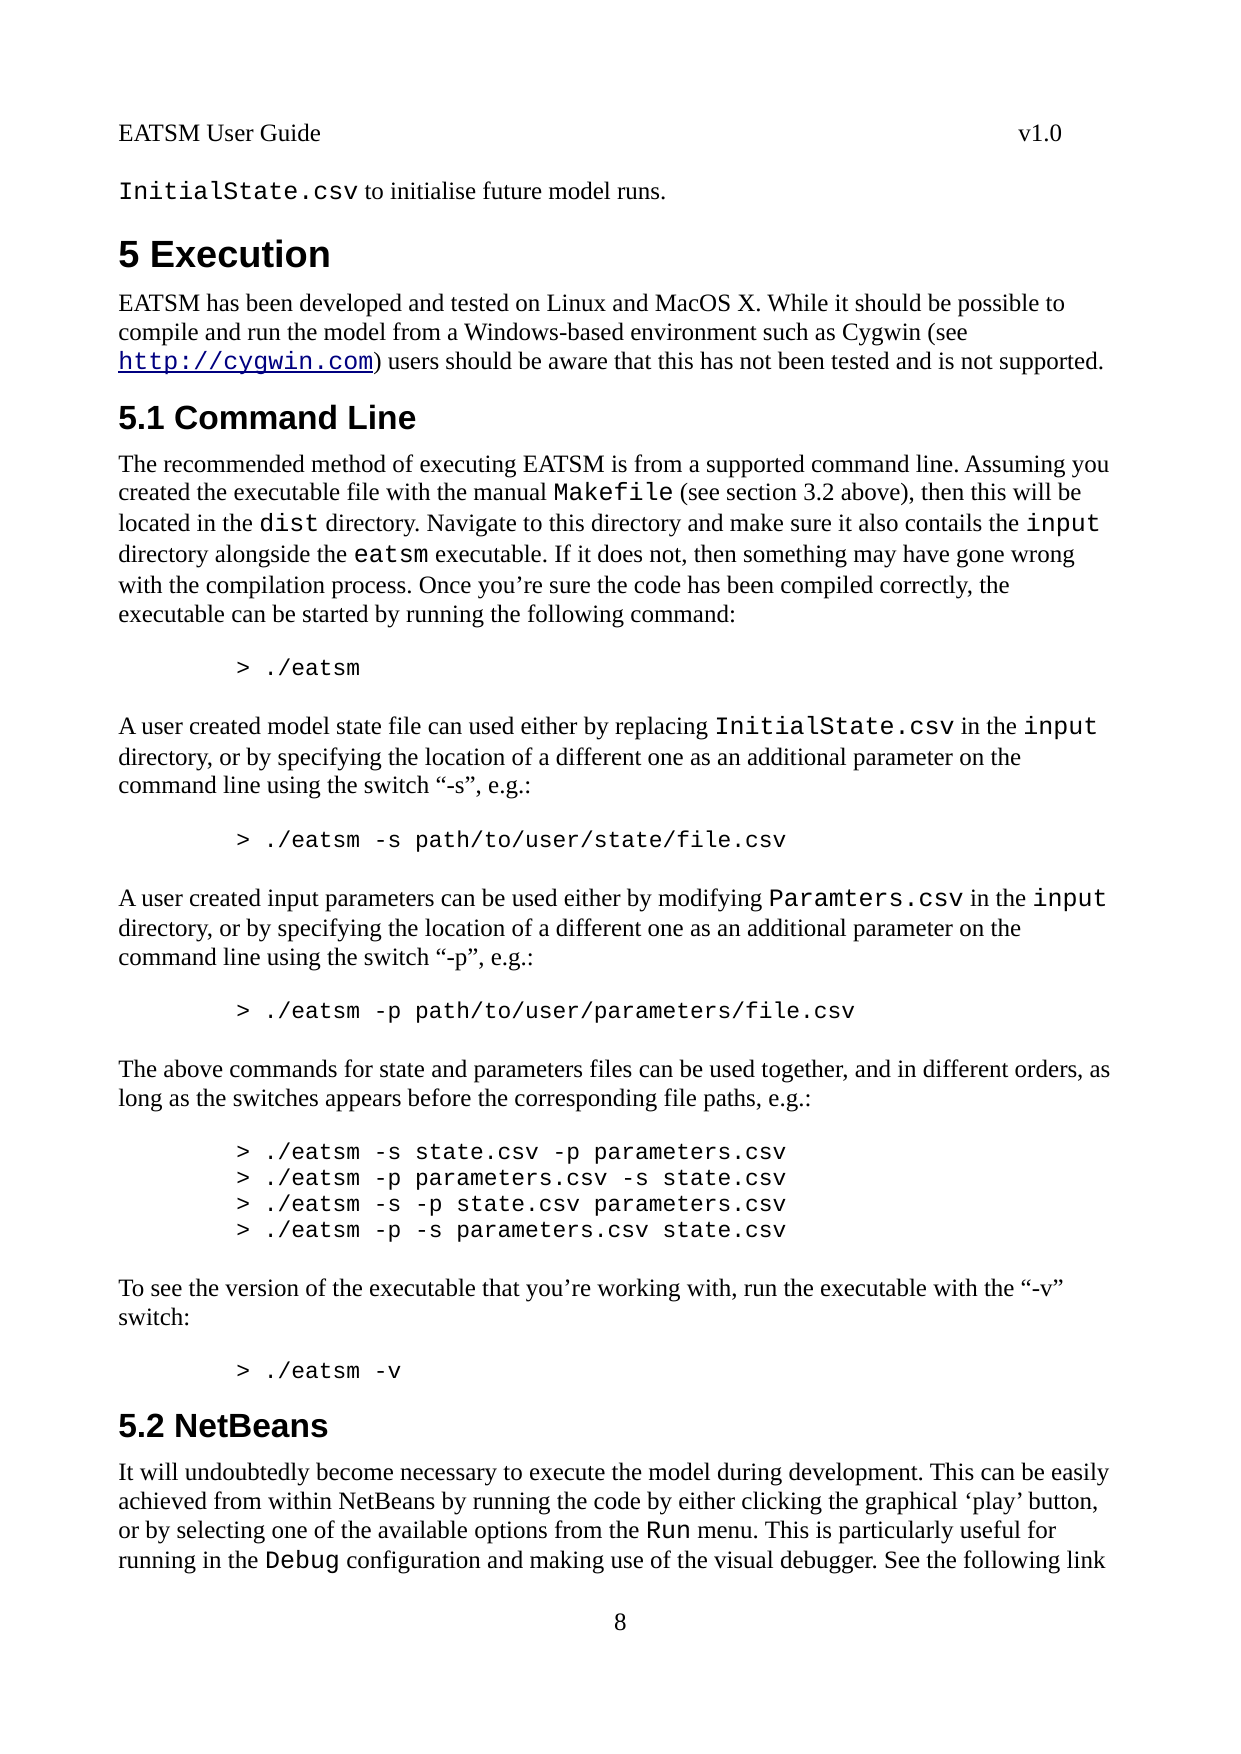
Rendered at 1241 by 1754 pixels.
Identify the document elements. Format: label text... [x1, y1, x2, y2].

text > ./eatsm -s state.csv -p parameters.csv [236, 1141, 1122, 1167]
text The above commands for state and parameters files can be used together, and in different orders, as long as the switches appears before the corresponding file paths, e.g.: [118, 1054, 1122, 1112]
subtitle 5.1 Command Line [118, 397, 1122, 436]
text > ./eatsm -v [236, 1359, 1122, 1385]
text > ./eatsm -s -p state.csv parameters.csv [236, 1192, 1122, 1218]
text > ./eatsm -p parameters.csv -s state.csv [236, 1167, 1122, 1192]
text > ./eatsm -p -s parameters.csv state.csv [236, 1218, 1122, 1244]
text > ./eatsm -s path/to/user/state/file.csv [236, 828, 1122, 854]
text To see the version of the executable that you’re working with, run the executable with the “-v” switch: [118, 1273, 1122, 1331]
text The recommended method of executing EATSM is from a supported command line. Assuming you created the executable file with the manual Makefile (see section 3.2 above), then this will be located in the dist directory. Navigate to this directory and make sure it also contails the input directory alongside the eatsm executable. If it does not, then something may have gone wrong with the compilation process. Once you’re sure the code has been compiled correctly, the executable can be started by running the following command: [118, 449, 1122, 627]
text > ./eatsm [236, 656, 1122, 682]
subtitle 5.2 NetBeans [118, 1406, 1122, 1445]
text A user created model state file can used either by replacing InitialState.csv in the input directory, or by specifying the location of a different one as an additional parameter on the command line using the switch “-s”, e.g.: [118, 711, 1122, 799]
text InitialState.csv to initialise future model runs. [118, 176, 1122, 207]
subtitle 5 Execution [118, 232, 1122, 276]
text It will undoubtedly become necessary to execute the model during development. This can be easily achieved from within NetBeans by running the code by either clicking the graphical ‘play’ button, or by selecting one of the available options from the Run menu. This is particularly useful for running in the Debug configuration and making use of the visual debugger. See the following link [118, 1457, 1122, 1576]
text > ./eatsm -p path/to/user/parameters/file.csv [236, 1000, 1122, 1026]
text A user created input parameters can be used either by modifying Paramters.csv in the input directory, or by specifying the location of a different one as an additional parameter on the command line using the switch “-p”, e.g.: [118, 883, 1122, 971]
text EATSM has been developed and tested on Linux and MacOS X. While it should be possible to compile and run the model from a Windows-based environment such as Cygwin (see http://cygwin.com) users should be aware that this has not been tested and is not supported. [118, 288, 1122, 377]
